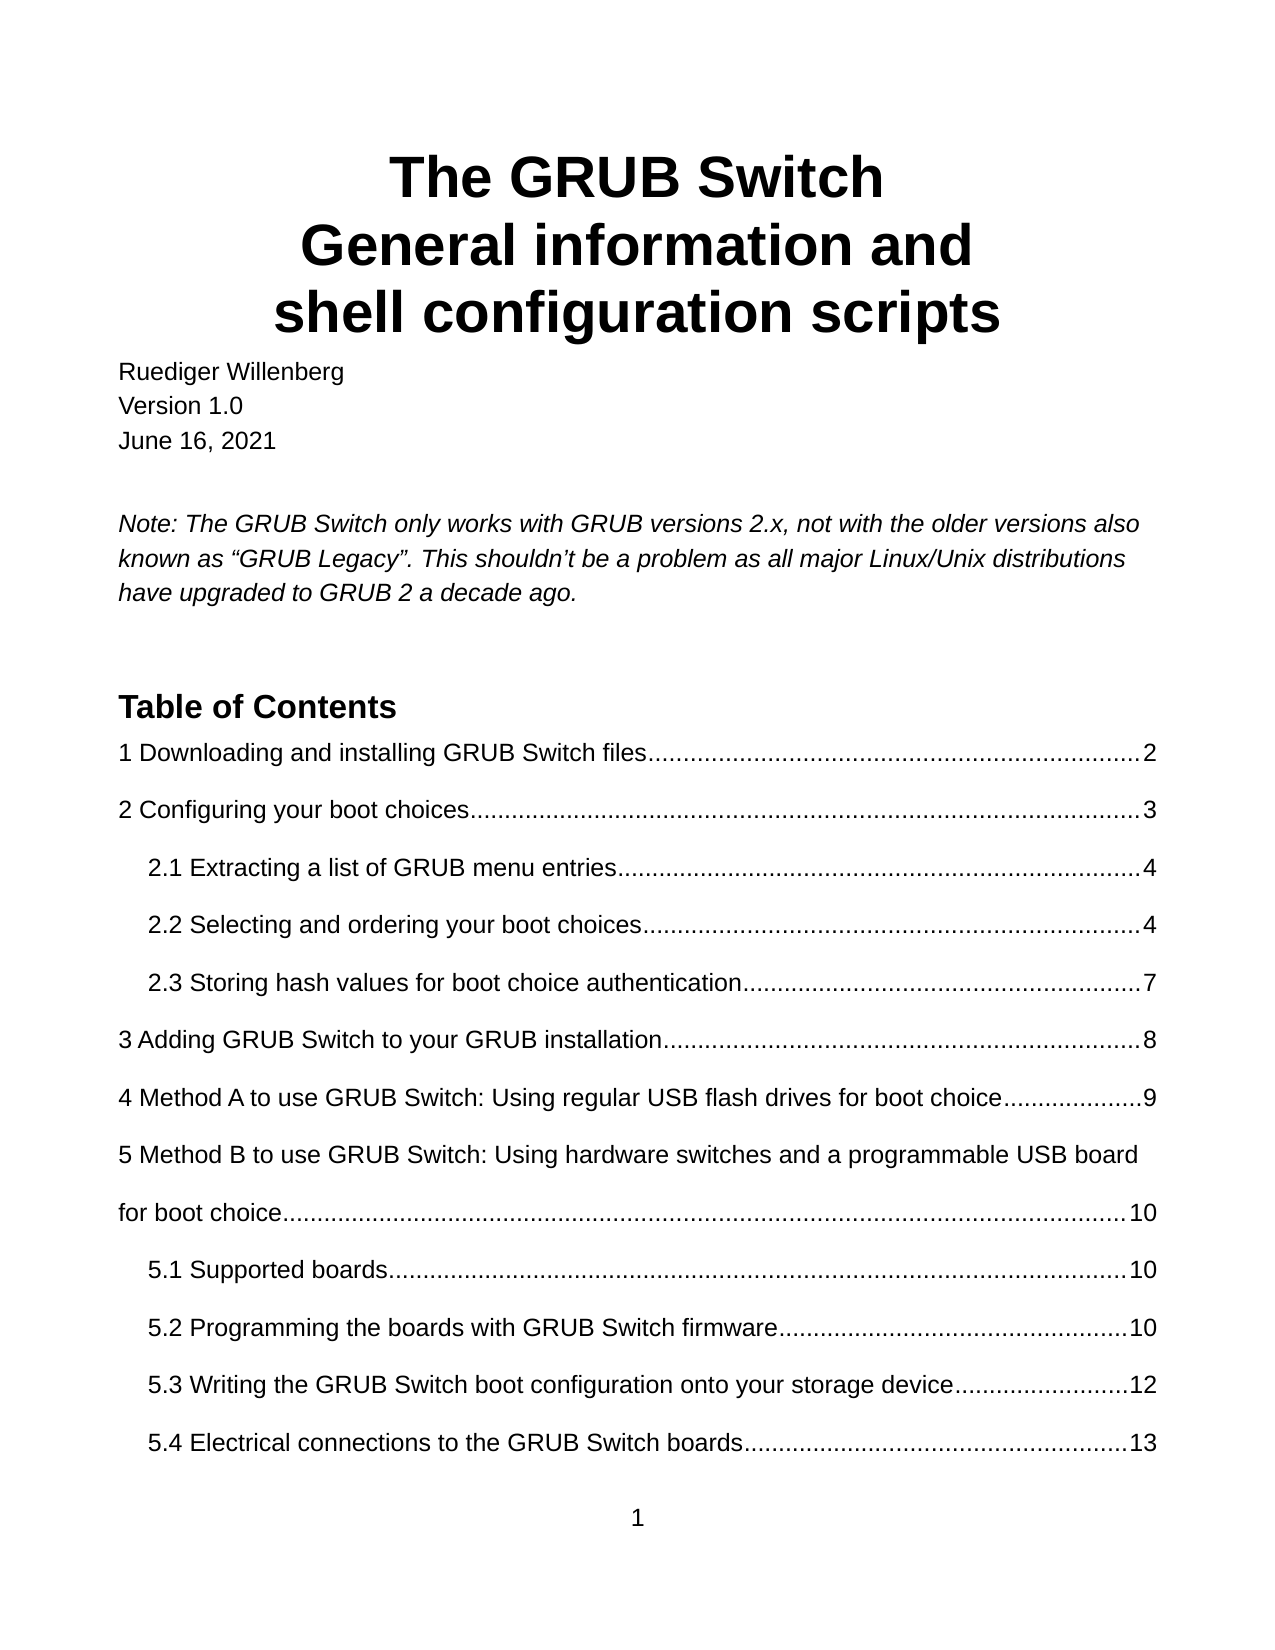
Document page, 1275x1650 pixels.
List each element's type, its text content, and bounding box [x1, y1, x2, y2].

text Ruediger Willenberg Version 1.0 June 16, 2021 [118, 357, 1157, 489]
title The GRUB Switch General information and shell configuration scripts [118, 143, 1157, 344]
subtitle Table of Contents [118, 687, 1157, 725]
text 5.3 Writing the GRUB Switch boot configuration onto your storage device 12 [148, 1370, 1157, 1399]
text 3 Adding GRUB Switch to your GRUB installation 8 [118, 1025, 1157, 1054]
text 5 Method B to use GRUB Switch: Using hardware switches and a programmable USB board for boot choice 10 [118, 1140, 1157, 1227]
text 1 Downloading and installing GRUB Switch files 2 [118, 738, 1157, 767]
text 4 Method A to use GRUB Switch: Using regular USB flash drives for boot choice 9 [118, 1083, 1157, 1112]
text 5.2 Programming the boards with GRUB Switch firmware 10 [148, 1313, 1157, 1342]
text 2.1 Extracting a list of GRUB menu entries 4 [148, 853, 1157, 882]
text Note: The GRUB Switch only works with GRUB versions 2.x, not with the older versions also known as “GRUB Legacy”. This shouldn’t be a problem as all major Linux/Unix distributions have upgraded to GRUB 2 a decade ago. [118, 509, 1157, 642]
text 5.1 Supported boards 10 [148, 1255, 1157, 1284]
text 2.3 Storing hash values for boot choice authentication 7 [148, 968, 1157, 997]
text 2.2 Selecting and ordering your boot choices 4 [148, 910, 1157, 939]
text 2 Configuring your boot choices 3 [118, 795, 1157, 824]
text 5.4 Electrical connections to the GRUB Switch boards 13 [148, 1428, 1157, 1457]
